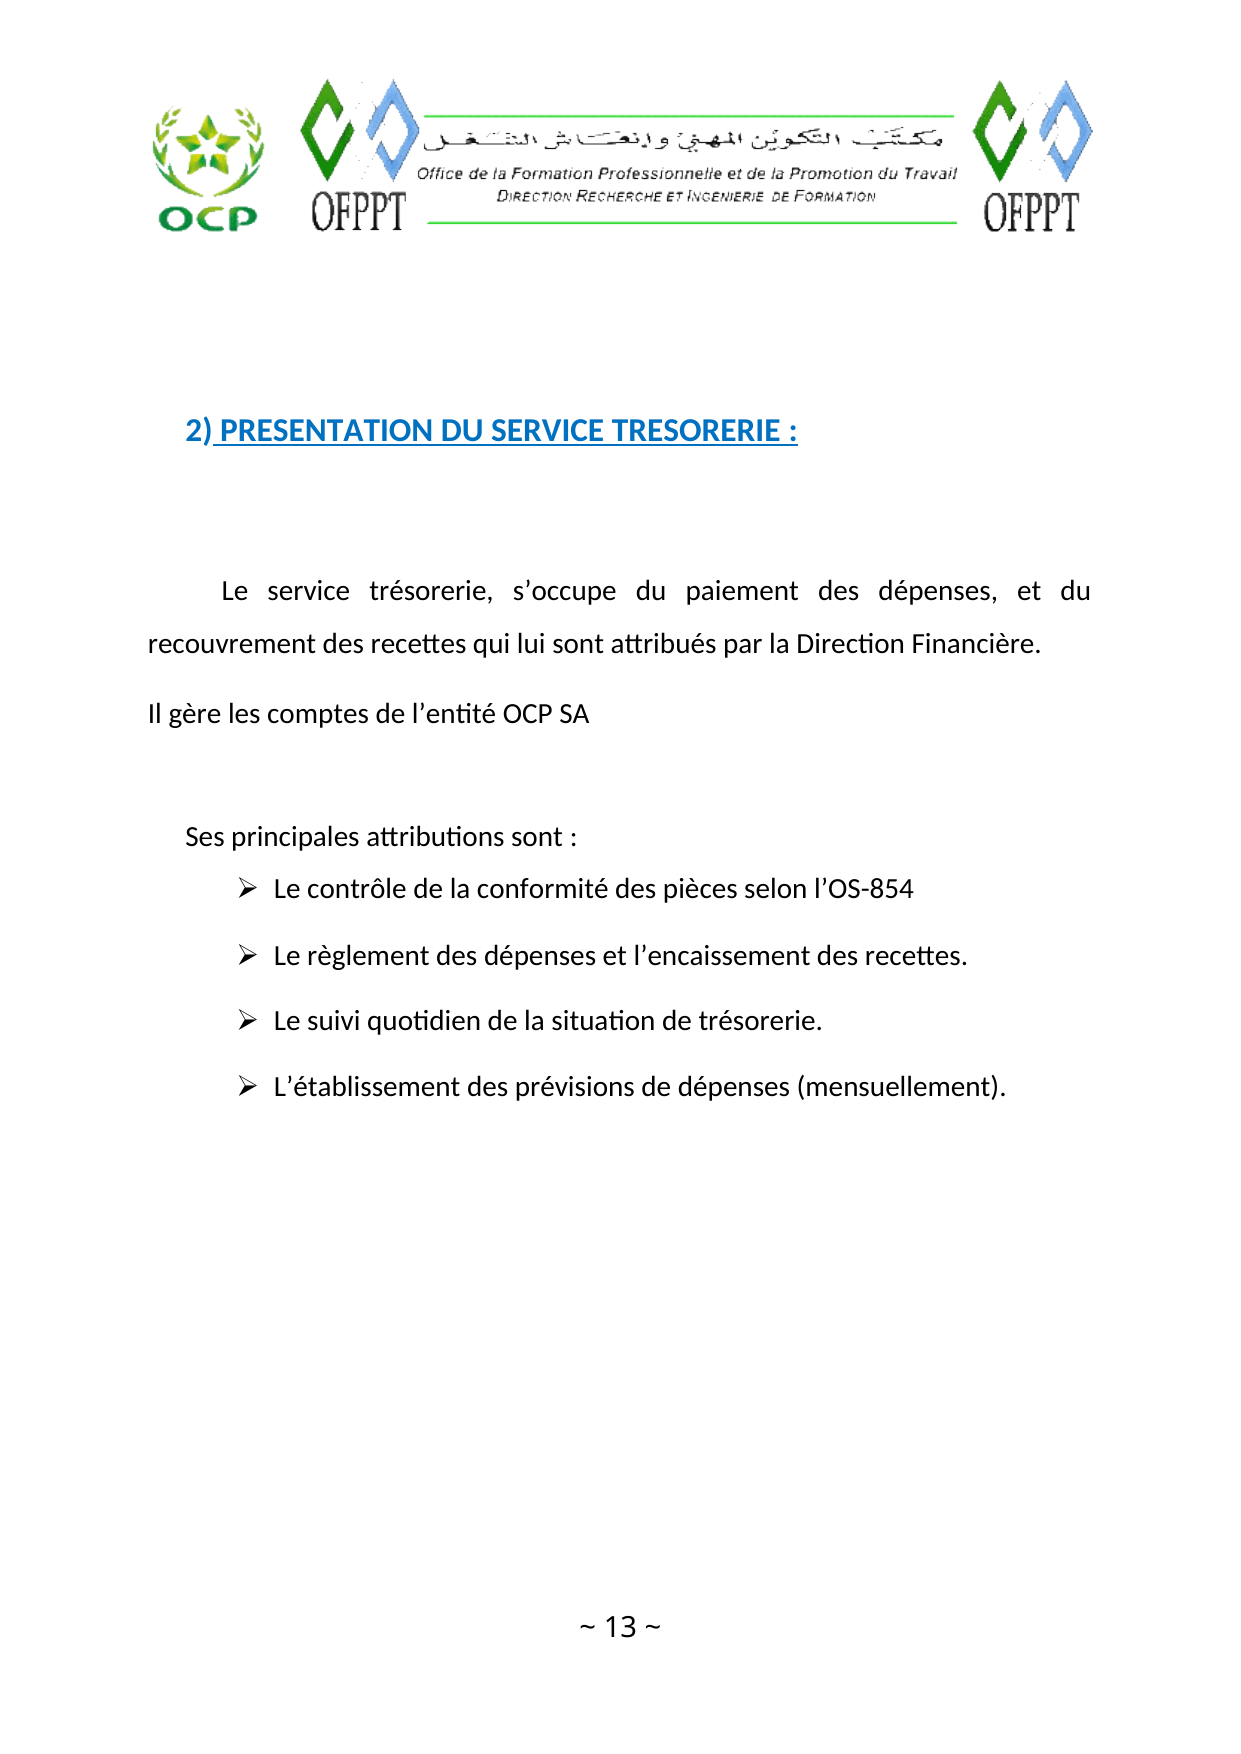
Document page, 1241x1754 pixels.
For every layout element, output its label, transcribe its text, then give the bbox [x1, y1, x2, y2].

list Le contrôle de la conformité des pièces selon l’OS-854 [236, 871, 1093, 906]
text Ses principales attributions sont : [185, 818, 1093, 854]
text Il gère les comptes de l’entité OCP SA [148, 695, 1093, 731]
list Le suivi quotidien de la situation de trésorerie. [236, 1002, 1093, 1038]
text Le service trésorerie, s’occupe du paiement des dépenses, et du recouvrement des recettes qui lui sont attribués par la Direction Financière. [148, 572, 1093, 661]
list Le règlement des dépenses et l’encaissement des recettes. [236, 937, 1093, 972]
text 2) PRESENTATION DU SERVICE TRESORERIE : [185, 409, 1093, 449]
list L’établissement des prévisions de dépenses (mensuellement). [236, 1068, 1093, 1104]
